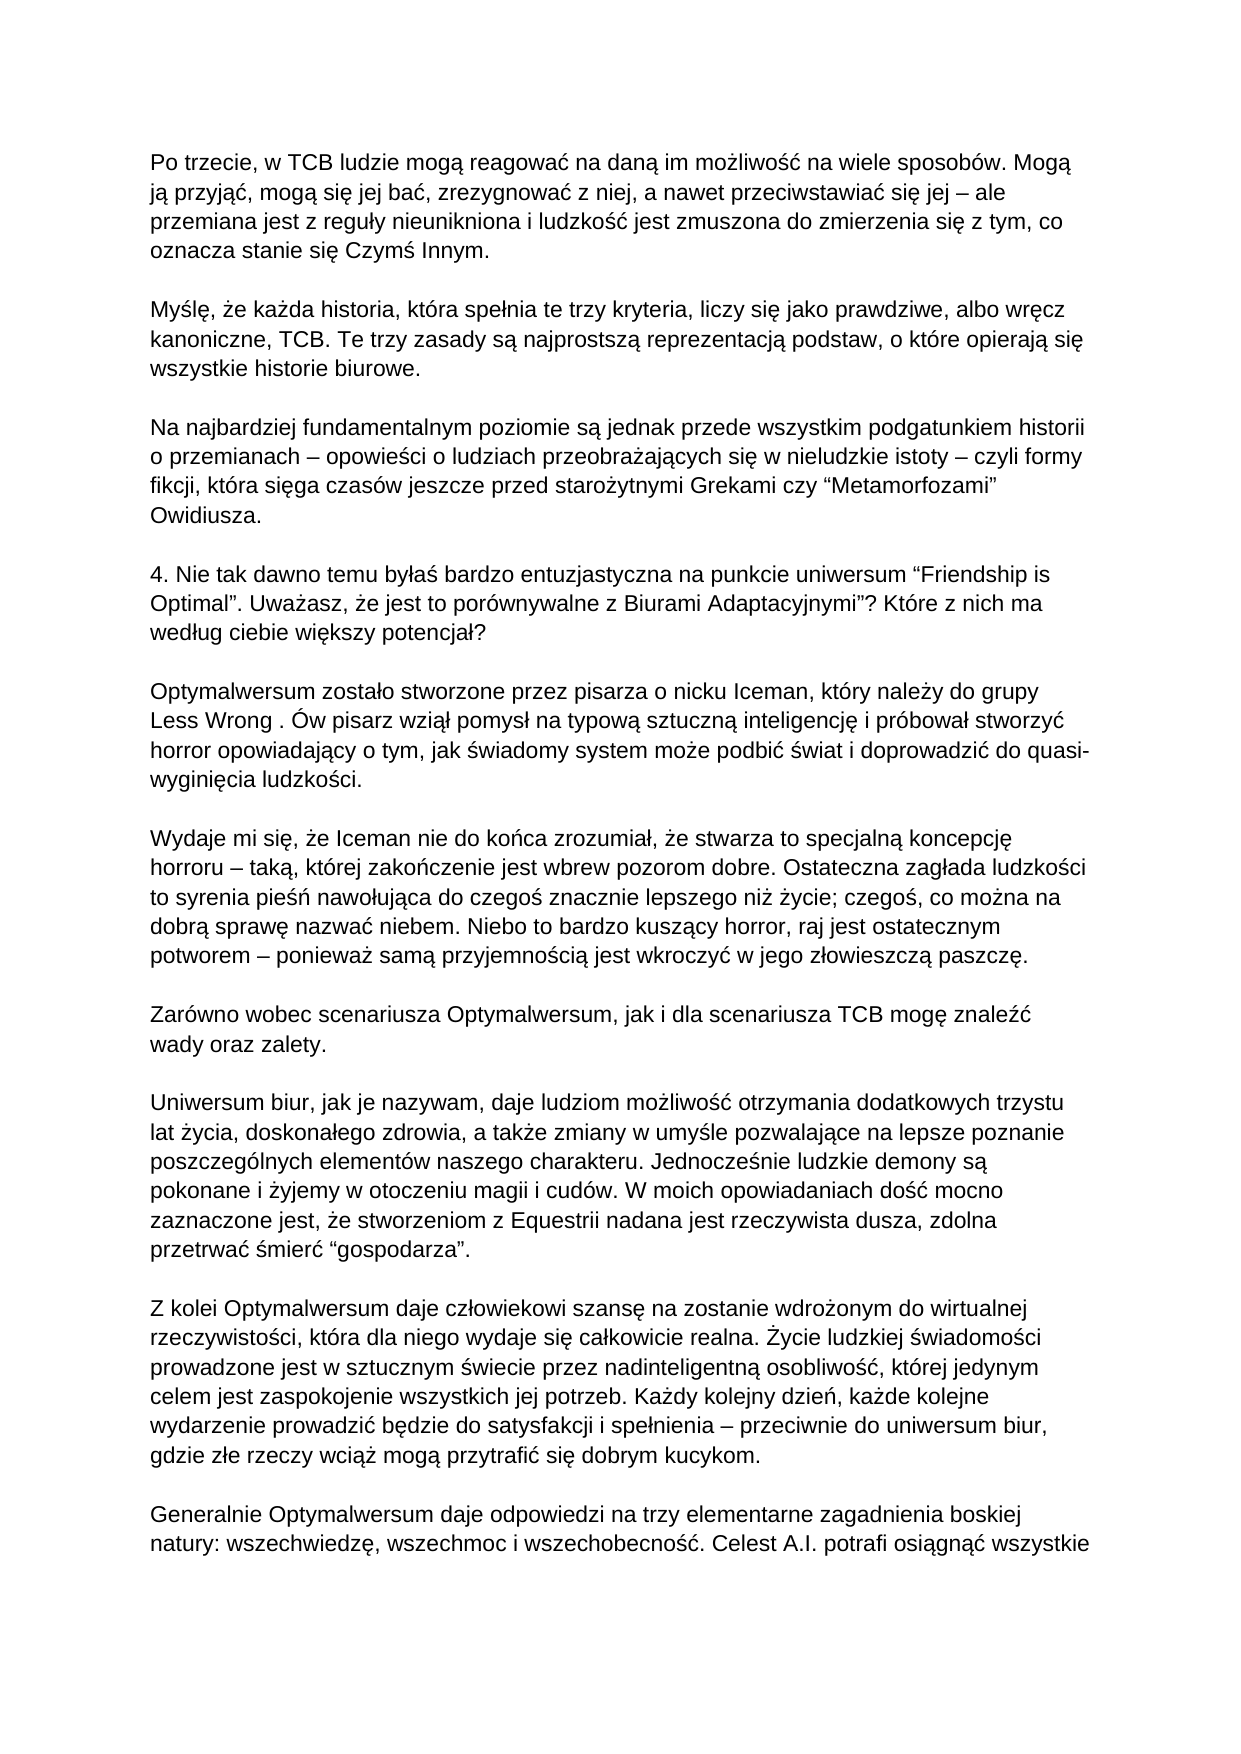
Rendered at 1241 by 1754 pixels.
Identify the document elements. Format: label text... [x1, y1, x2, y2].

text Z kolei Optymalwersum daje człowiekowi szansę na zostanie wdrożonym do wirtualnej rzeczywistości, która dla niego wydaje się całkowicie realna. Życie ludzkiej świadomości prowadzone jest w sztucznym świecie przez nadinteligentną osobliwość, której jedynym celem jest zaspokojenie wszystkich jej potrzeb. Każdy kolejny dzień, każde kolejne wydarzenie prowadzić będzie do satysfakcji i spełnienia – przeciwnie do uniwersum biur, gdzie złe rzeczy wciąż mogą przytrafić się dobrym kucykom. [150, 1296, 1091, 1468]
text Po trzecie, w TCB ludzie mogą reagować na daną im możliwość na wiele sposobów. Mogą ją przyjąć, mogą się jej bać, zrezygnować z niej, a nawet przeciwstawiać się jej – ale przemiana jest z reguły nieunikniona i ludzkość jest zmuszona do zmierzenia się z tym, co oznacza stanie się Czymś Innym. [150, 150, 1091, 264]
text Optymalwersum zostało stworzone przez pisarza o nicku Iceman, który należy do grupy Less Wrong . Ów pisarz wziął pomysł na typową sztuczną inteligencję i próbował stworzyć horror opowiadający o tym, jak świadomy system może podbić świat i doprowadzić do quasi-wyginięcia ludzkości. [150, 679, 1091, 792]
text Zarówno wobec scenariusza Optymalwersum, jak i dla scenariusza TCB mogę znaleźć wady oraz zalety. [150, 1002, 1091, 1057]
text Wydaje mi się, że Iceman nie do końca zrozumiał, że stwarza to specjalną koncepcję horroru – taką, której zakończenie jest wbrew pozorom dobre. Ostateczna zagłada ludzkości to syrenia pieśń nawołująca do czegoś znacznie lepszego niż życie; czegoś, co można na dobrą sprawę nazwać niebem. Niebo to bardzo kuszący horror, raj jest ostatecznym potworem – ponieważ samą przyjemnością jest wkroczyć w jego złowieszczą paszczę. [150, 826, 1091, 969]
text Myślę, że każda historia, która spełnia te trzy kryteria, liczy się jako prawdziwe, albo wręcz kanoniczne, TCB. Te trzy zasady są najprostszą reprezentacją podstaw, o które opierają się wszystkie historie biurowe. [150, 297, 1091, 381]
text 4. Nie tak dawno temu byłaś bardzo entuzjastyczna na punkcie uniwersum “Friendship is Optimal”. Uważasz, że jest to porównywalne z Biurami Adaptacyjnymi”? Które z nich ma według ciebie większy potencjał? [150, 561, 1091, 646]
text Generalnie Optymalwersum daje odpowiedzi na trzy elementarne zagadnienia boskiej natury: wszechwiedzę, wszechmoc i wszechobecność. Celest A.I. potrafi osiągnąć wszystkie [150, 1501, 1091, 1556]
text Uniwersum biur, jak je nazywam, daje ludziom możliwość otrzymania dodatkowych trzystu lat życia, doskonałego zdrowia, a także zmiany w umyśle pozwalające na lepsze poznanie poszczególnych elementów naszego charakteru. Jednocześnie ludzkie demony są pokonane i żyjemy w otoczeniu magii i cudów. W moich opowiadaniach dość mocno zaznaczone jest, że stworzeniom z Equestrii nadana jest rzeczywista dusza, zdolna przetrwać śmierć “gospodarza”. [150, 1090, 1091, 1262]
text Na najbardziej fundamentalnym poziomie są jednak przede wszystkim podgatunkiem historii o przemianach – opowieści o ludziach przeobrażających się w nieludzkie istoty – czyli formy fikcji, która sięga czasów jeszcze przed starożytnymi Grekami czy “Metamorfozami” Owidiusza. [150, 414, 1091, 528]
